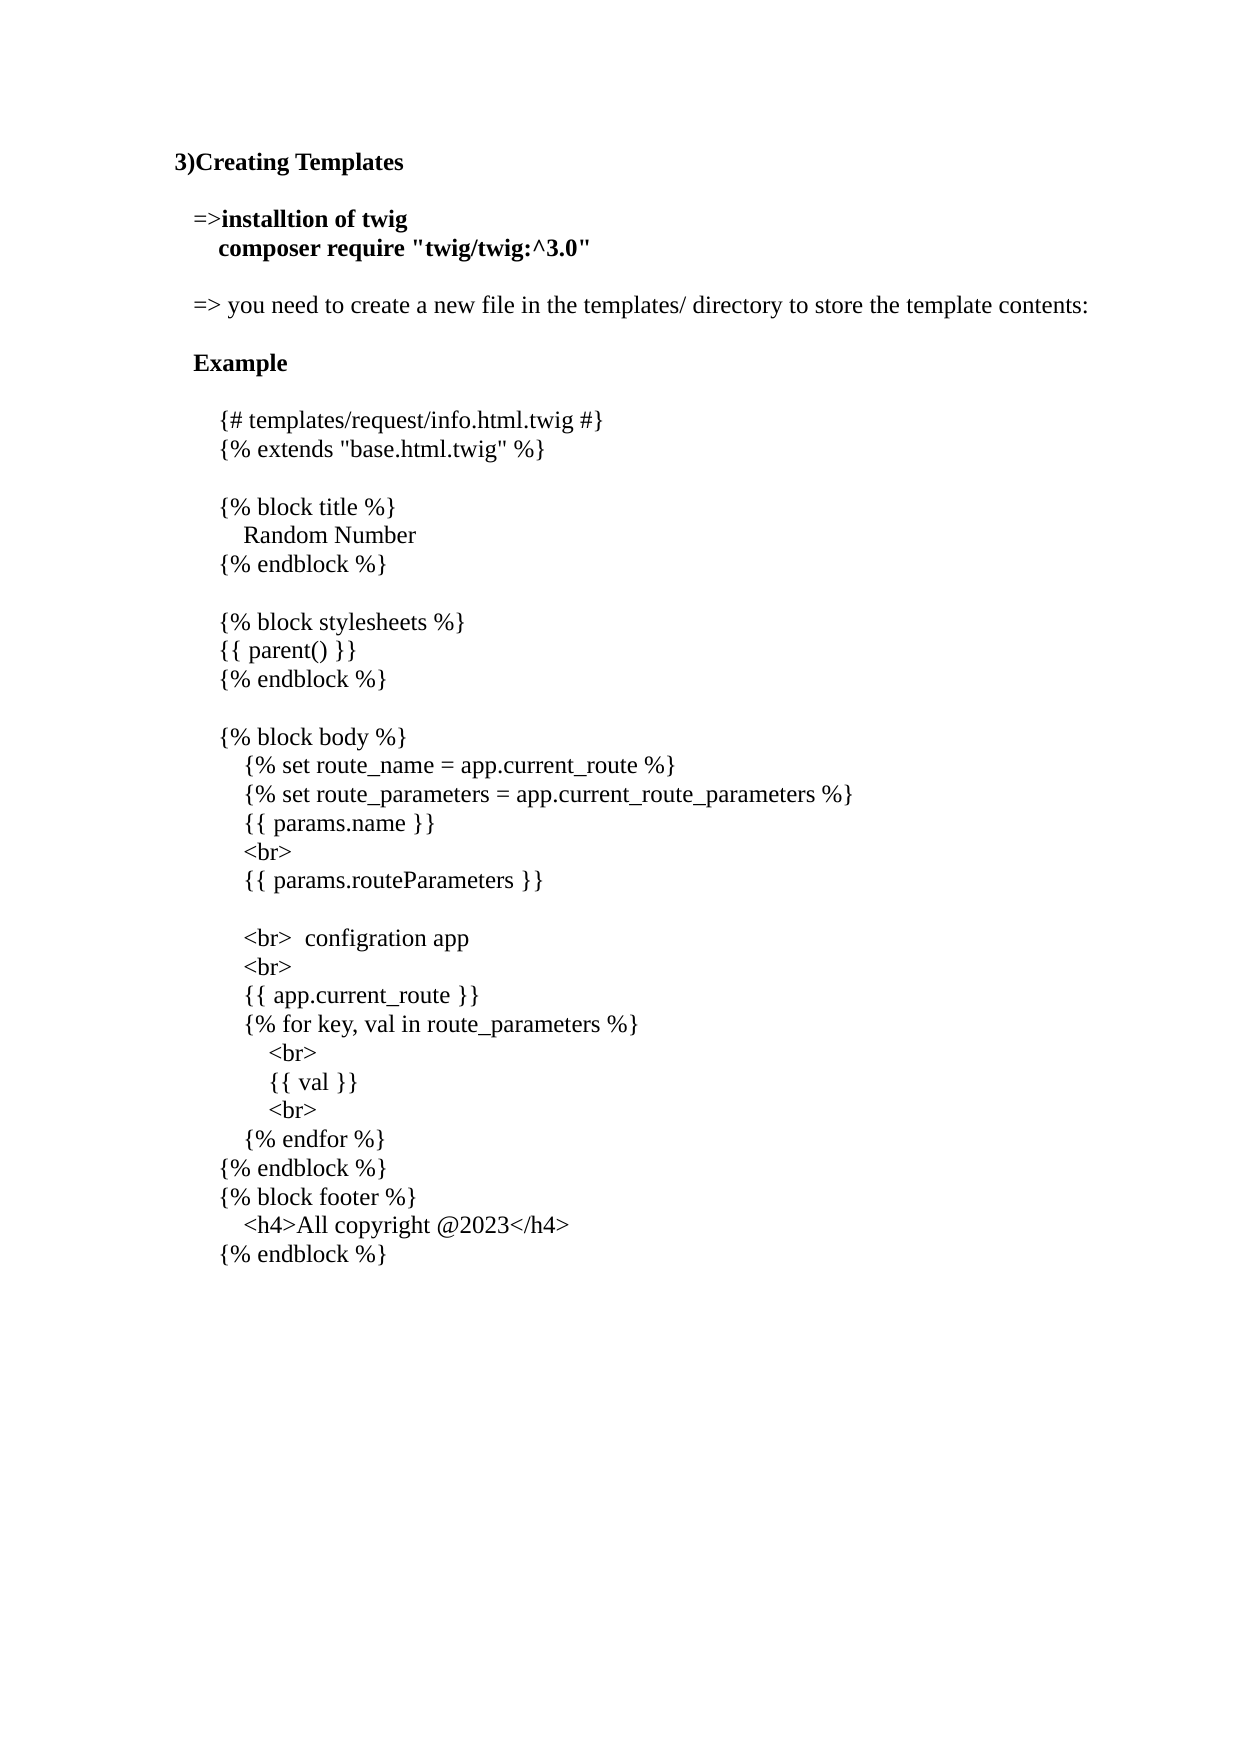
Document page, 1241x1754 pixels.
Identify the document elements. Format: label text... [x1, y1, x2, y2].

text {{ app.current_route }} [118, 981, 1122, 1009]
text {% for key, val in route_parameters %} [118, 1009, 1122, 1038]
text {% block stylesheets %} [118, 607, 1122, 636]
text {# templates/request/info.html.twig #} [118, 406, 1122, 434]
text <h4>All copyright @2023</h4> [118, 1211, 1122, 1239]
text {{ parent() }} [118, 636, 1122, 664]
text {% endfor %} [118, 1124, 1122, 1153]
text {{ params.name }} [118, 808, 1122, 837]
text {% block footer %} [118, 1182, 1122, 1211]
text {% endblock %} [118, 664, 1122, 693]
text {% set route_parameters = app.current_route_parameters %} [118, 779, 1122, 808]
text <br> configration app [118, 923, 1122, 952]
text {{ val }} [118, 1067, 1122, 1096]
text {% endblock %} [118, 549, 1122, 578]
text => you need to create a new file in the templates/ directory to store the template contents: [118, 291, 1122, 319]
text 3)Creating Templates [118, 147, 1122, 176]
text {{ params.routeParameters }} [118, 866, 1122, 894]
text Example [118, 348, 1122, 377]
text <br> [118, 1038, 1122, 1067]
text <br> [118, 1096, 1122, 1124]
text {% endblock %} [118, 1153, 1122, 1182]
text =>installtion of twig [118, 204, 1122, 233]
text composer require "twig/twig:^3.0" [118, 233, 1122, 262]
text <br> [118, 952, 1122, 981]
text <br> [118, 837, 1122, 866]
text {% block body %} [118, 722, 1122, 751]
text {% set route_name = app.current_route %} [118, 751, 1122, 779]
text Random Number [118, 521, 1122, 549]
text {% block title %} [118, 492, 1122, 521]
text {% endblock %} [118, 1239, 1122, 1268]
text {% extends "base.html.twig" %} [118, 434, 1122, 463]
